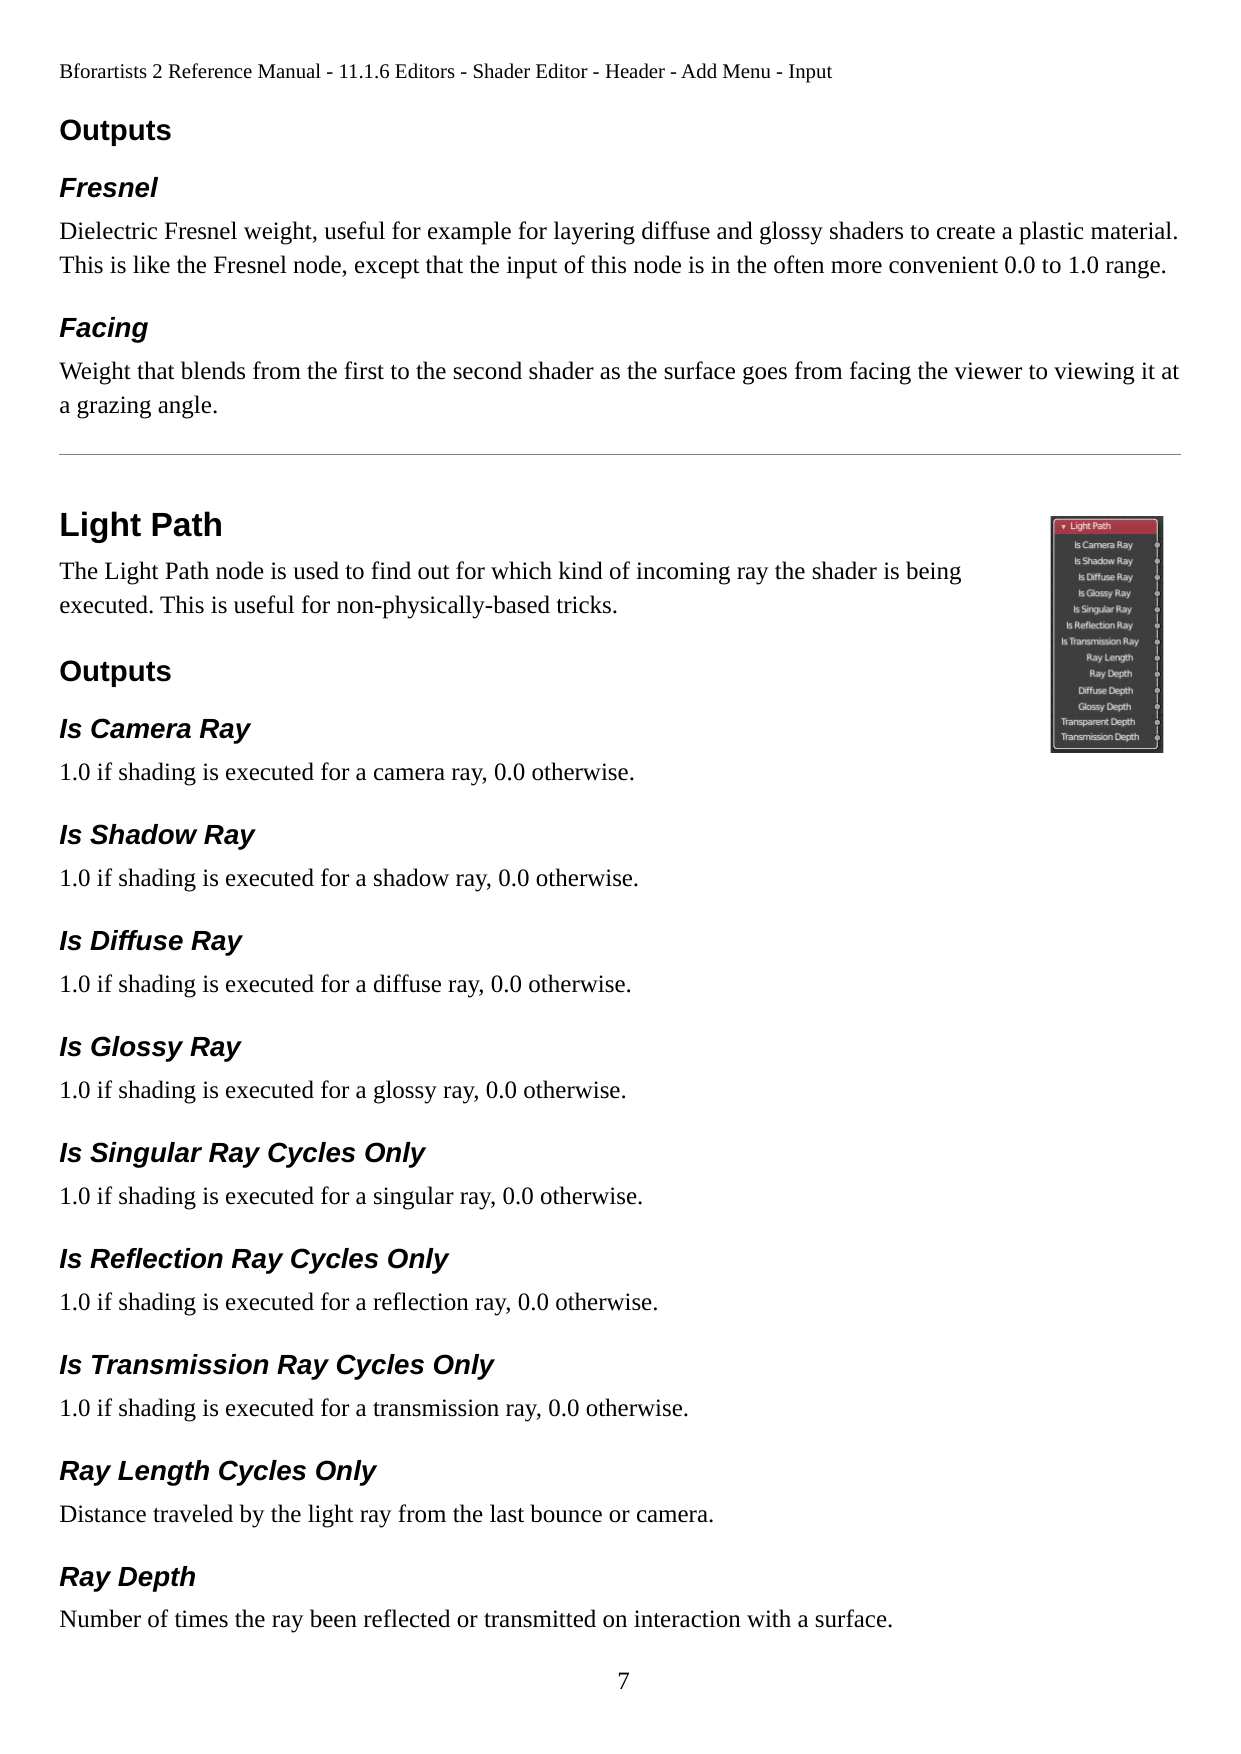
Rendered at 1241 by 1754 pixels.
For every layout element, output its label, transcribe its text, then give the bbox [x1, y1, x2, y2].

subtitle [1164, 654, 1181, 688]
text 1.0 if shading is executed for a diffuse ray, 0.0 otherwise. [59, 969, 1181, 998]
text Weight that blends from the first to the second shader as the surface goes from facing the viewer to viewing it at a grazing angle. [59, 356, 1181, 419]
subtitle Ray Length Cycles Only [59, 1454, 1181, 1486]
text 1.0 if shading is executed for a camera ray, 0.0 otherwise. [59, 757, 1181, 786]
picture [1050, 516, 1164, 753]
subtitle [1164, 713, 1181, 744]
subtitle Is Reflection Ray Cycles Only [59, 1242, 1181, 1274]
text Distance traveled by the light ray from the last bounce or camera. [59, 1499, 1181, 1527]
subtitle Outputs [59, 654, 1050, 688]
subtitle Facing [59, 312, 1181, 344]
text 1.0 if shading is executed for a shadow ray, 0.0 otherwise. [59, 863, 1181, 892]
subtitle Ray Depth [59, 1560, 1181, 1592]
subtitle Is Glossy Ray [59, 1031, 1181, 1062]
subtitle Is Camera Ray [59, 713, 1050, 744]
subtitle Fresnel [59, 171, 1181, 203]
subtitle Is Diffuse Ray [59, 924, 1181, 956]
text The Light Path node is used to find out for which kind of incoming ray the shader is being executed. This is useful for non-physically-based tricks. [59, 556, 1050, 619]
subtitle Outputs [59, 113, 1181, 146]
subtitle Is Singular Ray Cycles Only [59, 1136, 1181, 1168]
subtitle Is Shadow Ray [59, 819, 1181, 851]
subtitle Is Transmission Ray Cycles Only [59, 1348, 1181, 1380]
text Dielectric Fresnel weight, useful for example for layering diffuse and glossy shaders to create a plastic material. This is like the Fresnel node, except that the input of this node is in the often more convenient 0.0 to 1.0 range. [59, 216, 1181, 279]
text 1.0 if shading is executed for a transmission ray, 0.0 otherwise. [59, 1393, 1181, 1421]
subtitle Light Path [59, 505, 1181, 543]
text 1.0 if shading is executed for a reflection ray, 0.0 otherwise. [59, 1287, 1181, 1316]
text Number of times the ray been reflected or transmitted on interaction with a surface. [59, 1604, 1181, 1633]
text 1.0 if shading is executed for a glossy ray, 0.0 otherwise. [59, 1075, 1181, 1104]
text 1.0 if shading is executed for a singular ray, 0.0 otherwise. [59, 1181, 1181, 1209]
